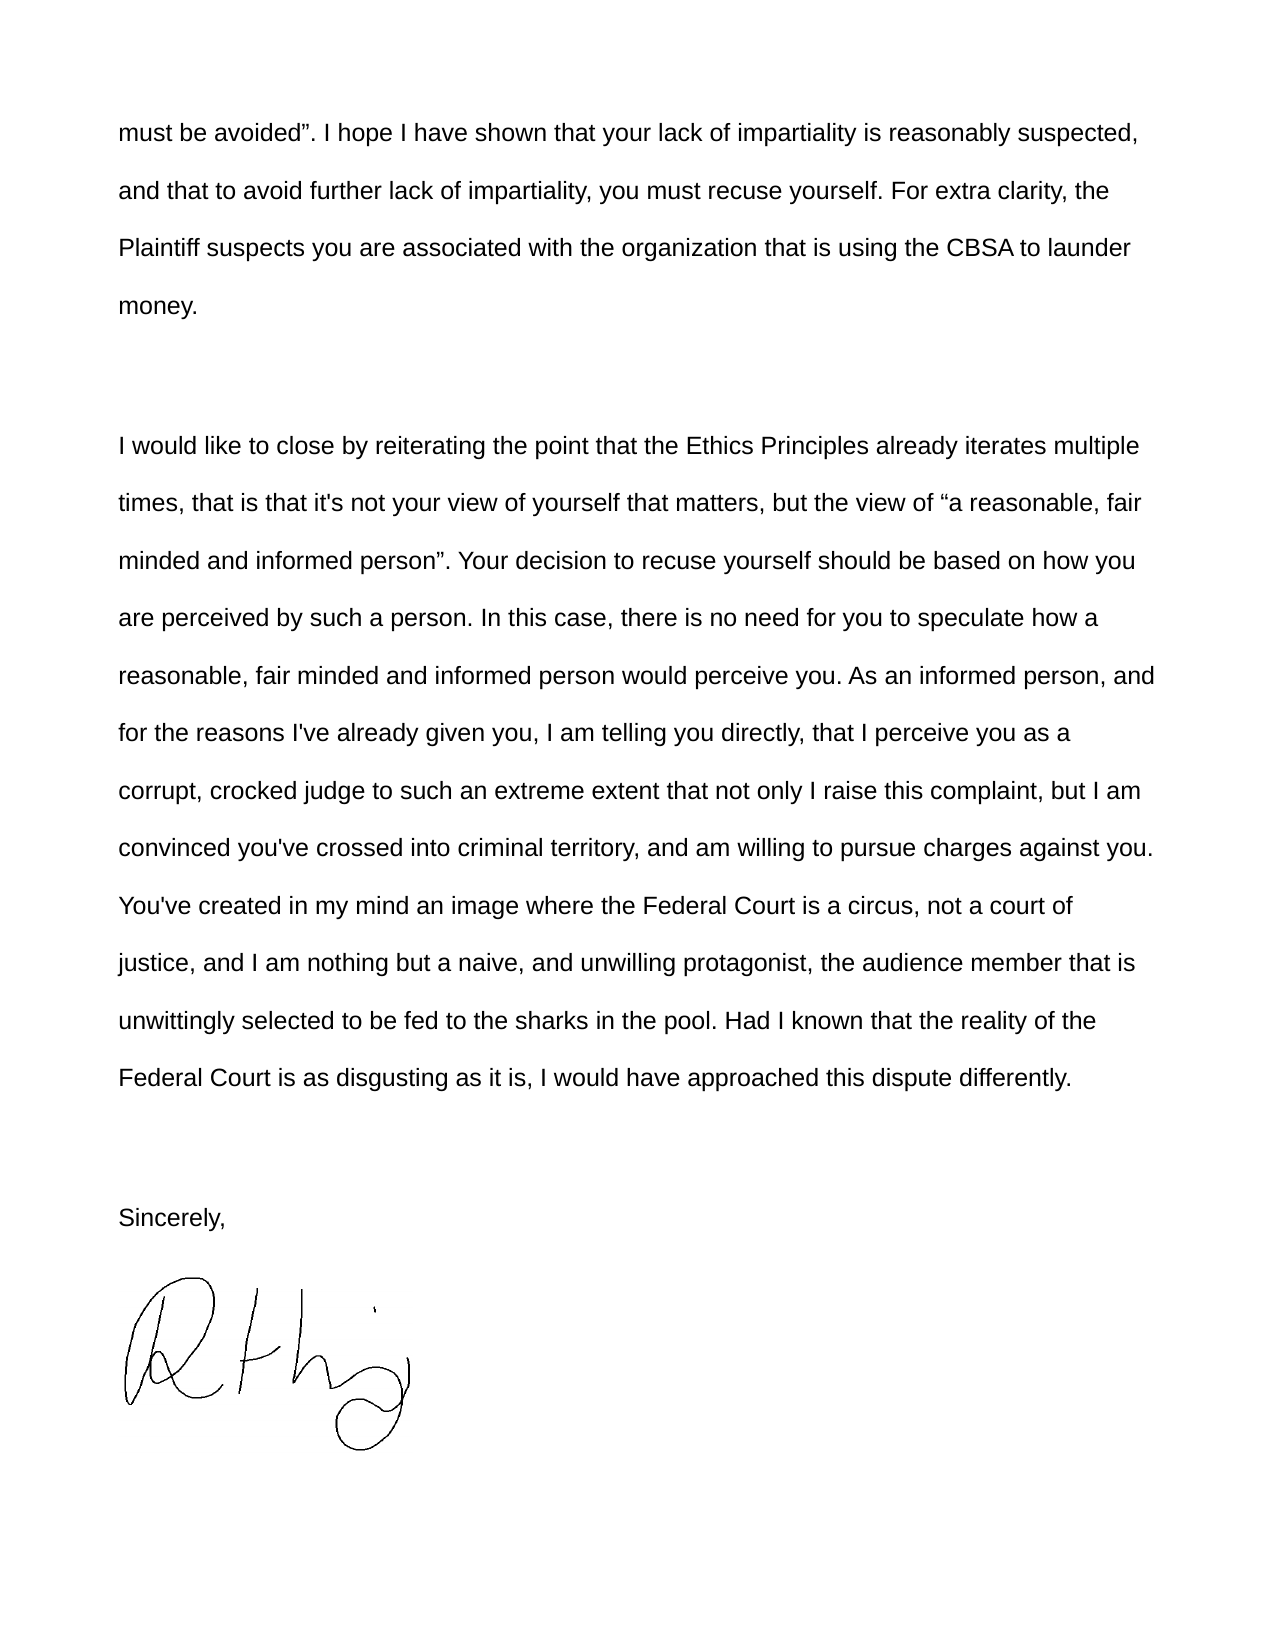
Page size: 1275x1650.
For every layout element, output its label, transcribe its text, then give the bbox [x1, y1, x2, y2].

text must be avoided”. I hope I have shown that your lack of impartiality is reasonably suspected, and that to avoid further lack of impartiality, you must recuse yourself. For extra clarity, the Plaintiff suspects you are associated with the organization that is using the CBSA to launder money. [118, 118, 1157, 319]
picture [118, 1275, 414, 1453]
text Sincerely, [118, 1203, 1157, 1232]
text I would like to close by reiterating the point that the Ethics Principles already iterates multiple times, that is that it's not your view of yourself that matters, but the view of “a reasonable, fair minded and informed person”. Your decision to recuse yourself should be based on how you are perceived by such a person. In this case, there is no need for you to speculate how a reasonable, fair minded and informed person would perceive you. As an informed person, and for the reasons I've already given you, I am telling you directly, that I perceive you as a corrupt, crocked judge to such an extreme extent that not only I raise this complaint, but I am convinced you've crossed into criminal territory, and am willing to pursue charges against you. You've created in my mind an image where the Federal Court is a circus, not a court of justice, and I am nothing but a naive, and unwilling protagonist, the audience member that is unwittingly selected to be fed to the sharks in the pool. Had I known that the reality of the Federal Court is as disgusting as it is, I would have approached this dispute differently. [118, 431, 1157, 1092]
